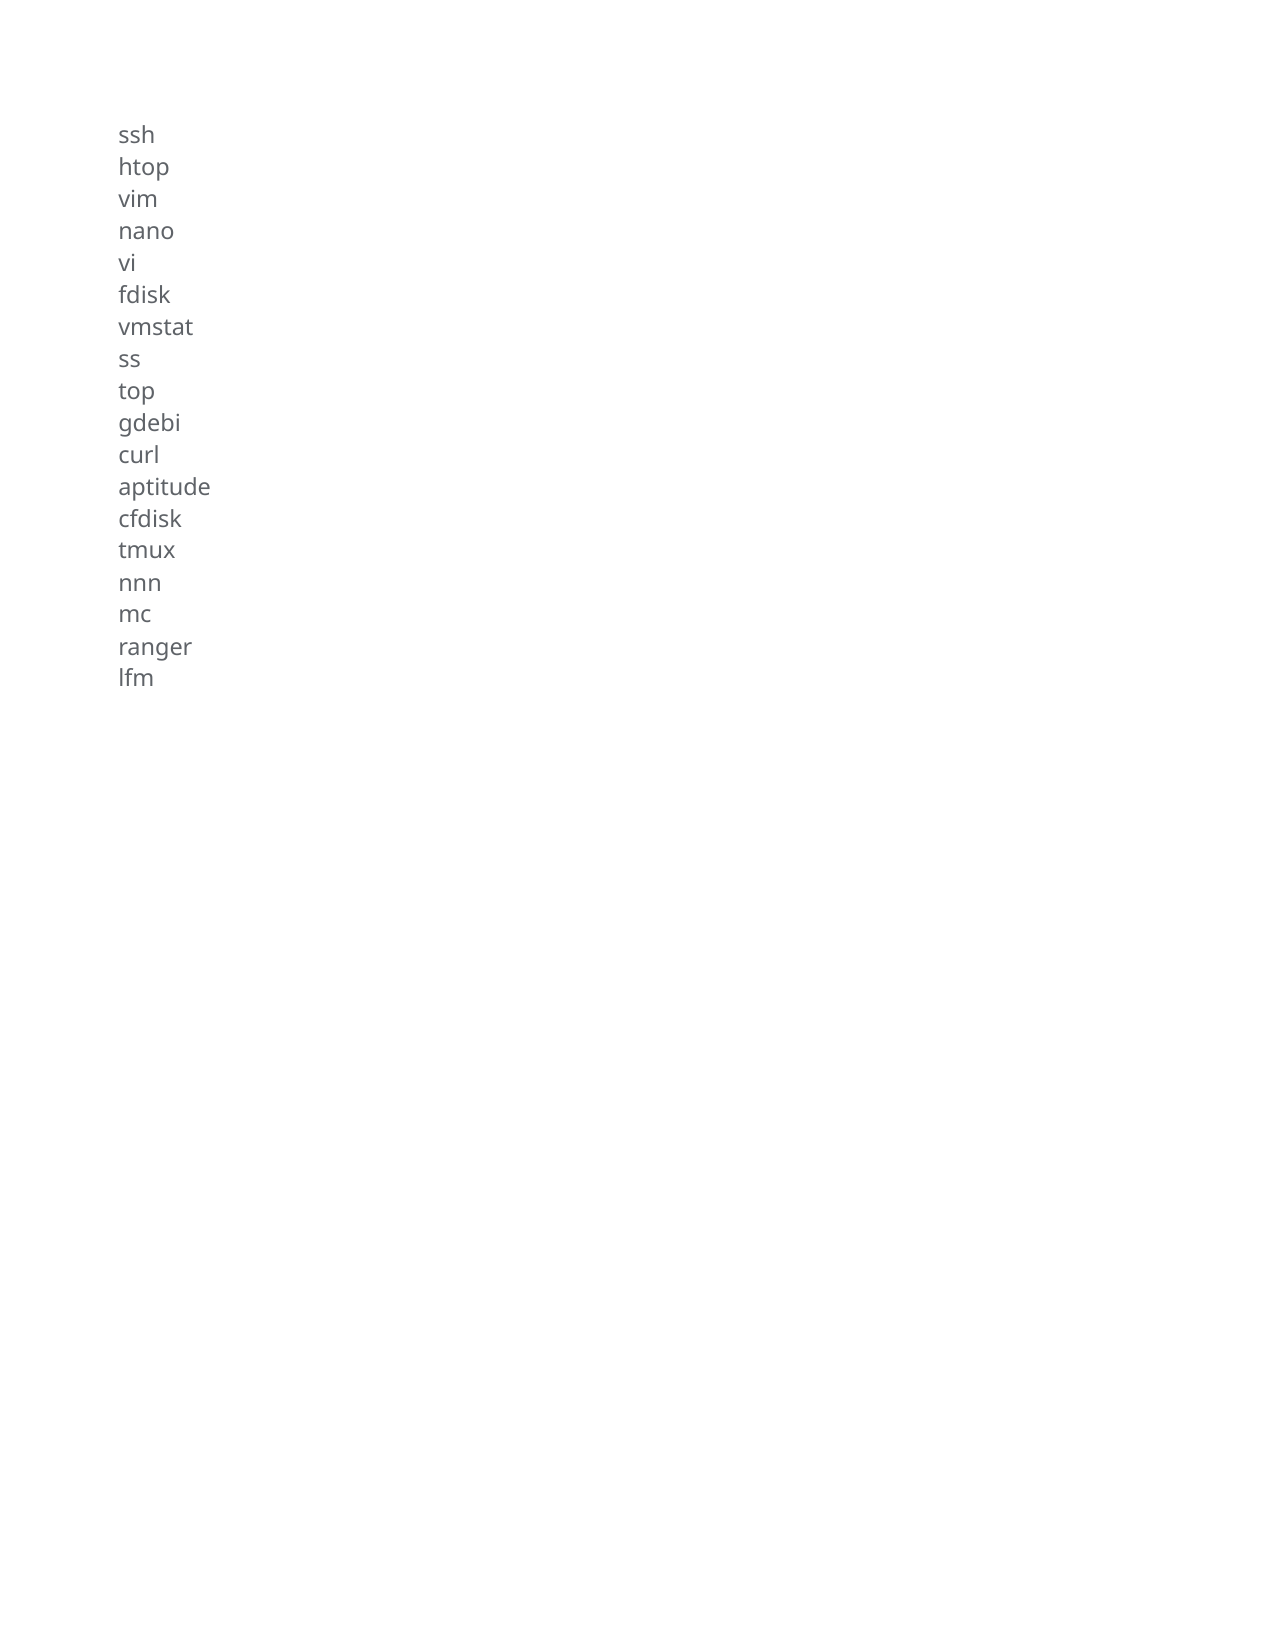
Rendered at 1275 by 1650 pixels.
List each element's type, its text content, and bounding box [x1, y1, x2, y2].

text ssh htop vim nano vi fdisk vmstat ss top gdebi curl aptitude cfdisk tmux nnn mc ranger lfm [118, 118, 1157, 694]
